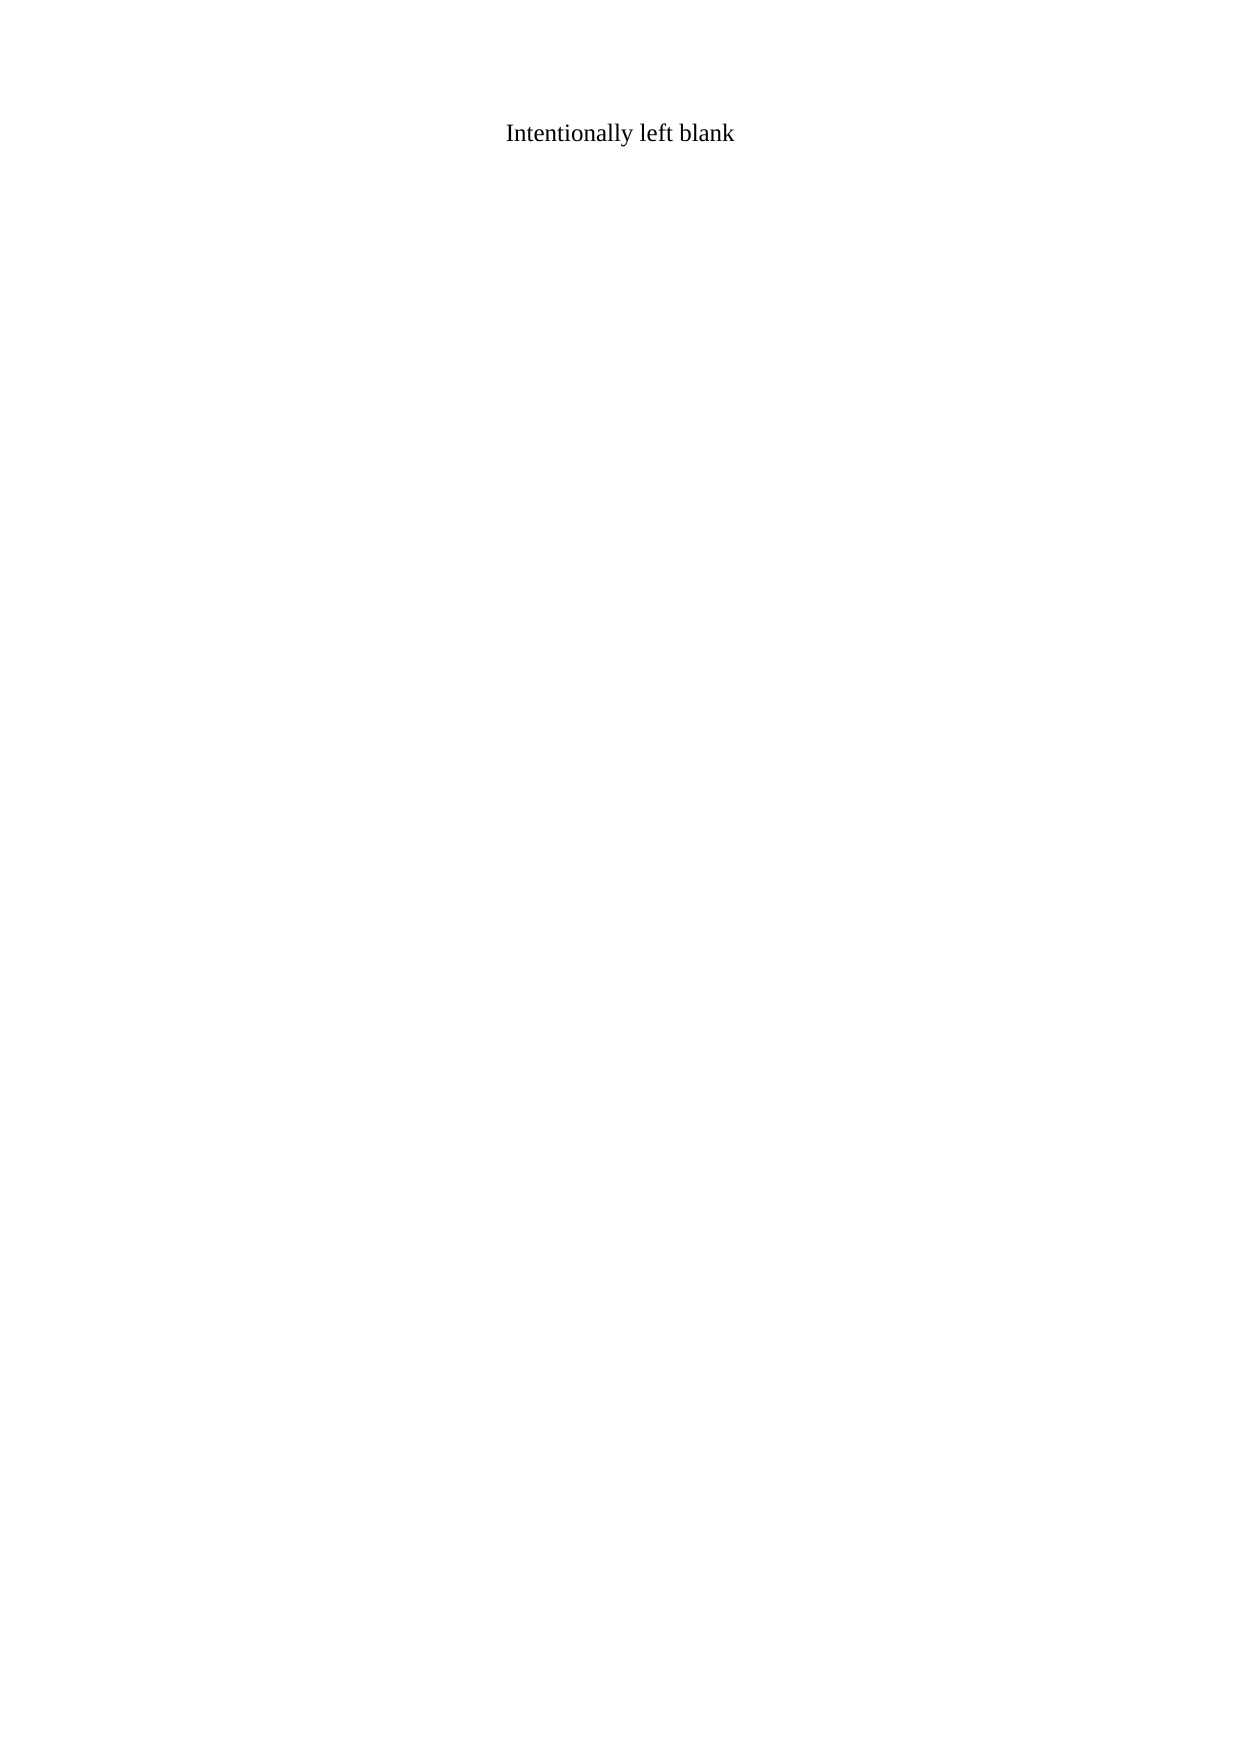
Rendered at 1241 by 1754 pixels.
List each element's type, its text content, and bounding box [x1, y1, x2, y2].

text Intentionally left blank [118, 118, 1122, 147]
